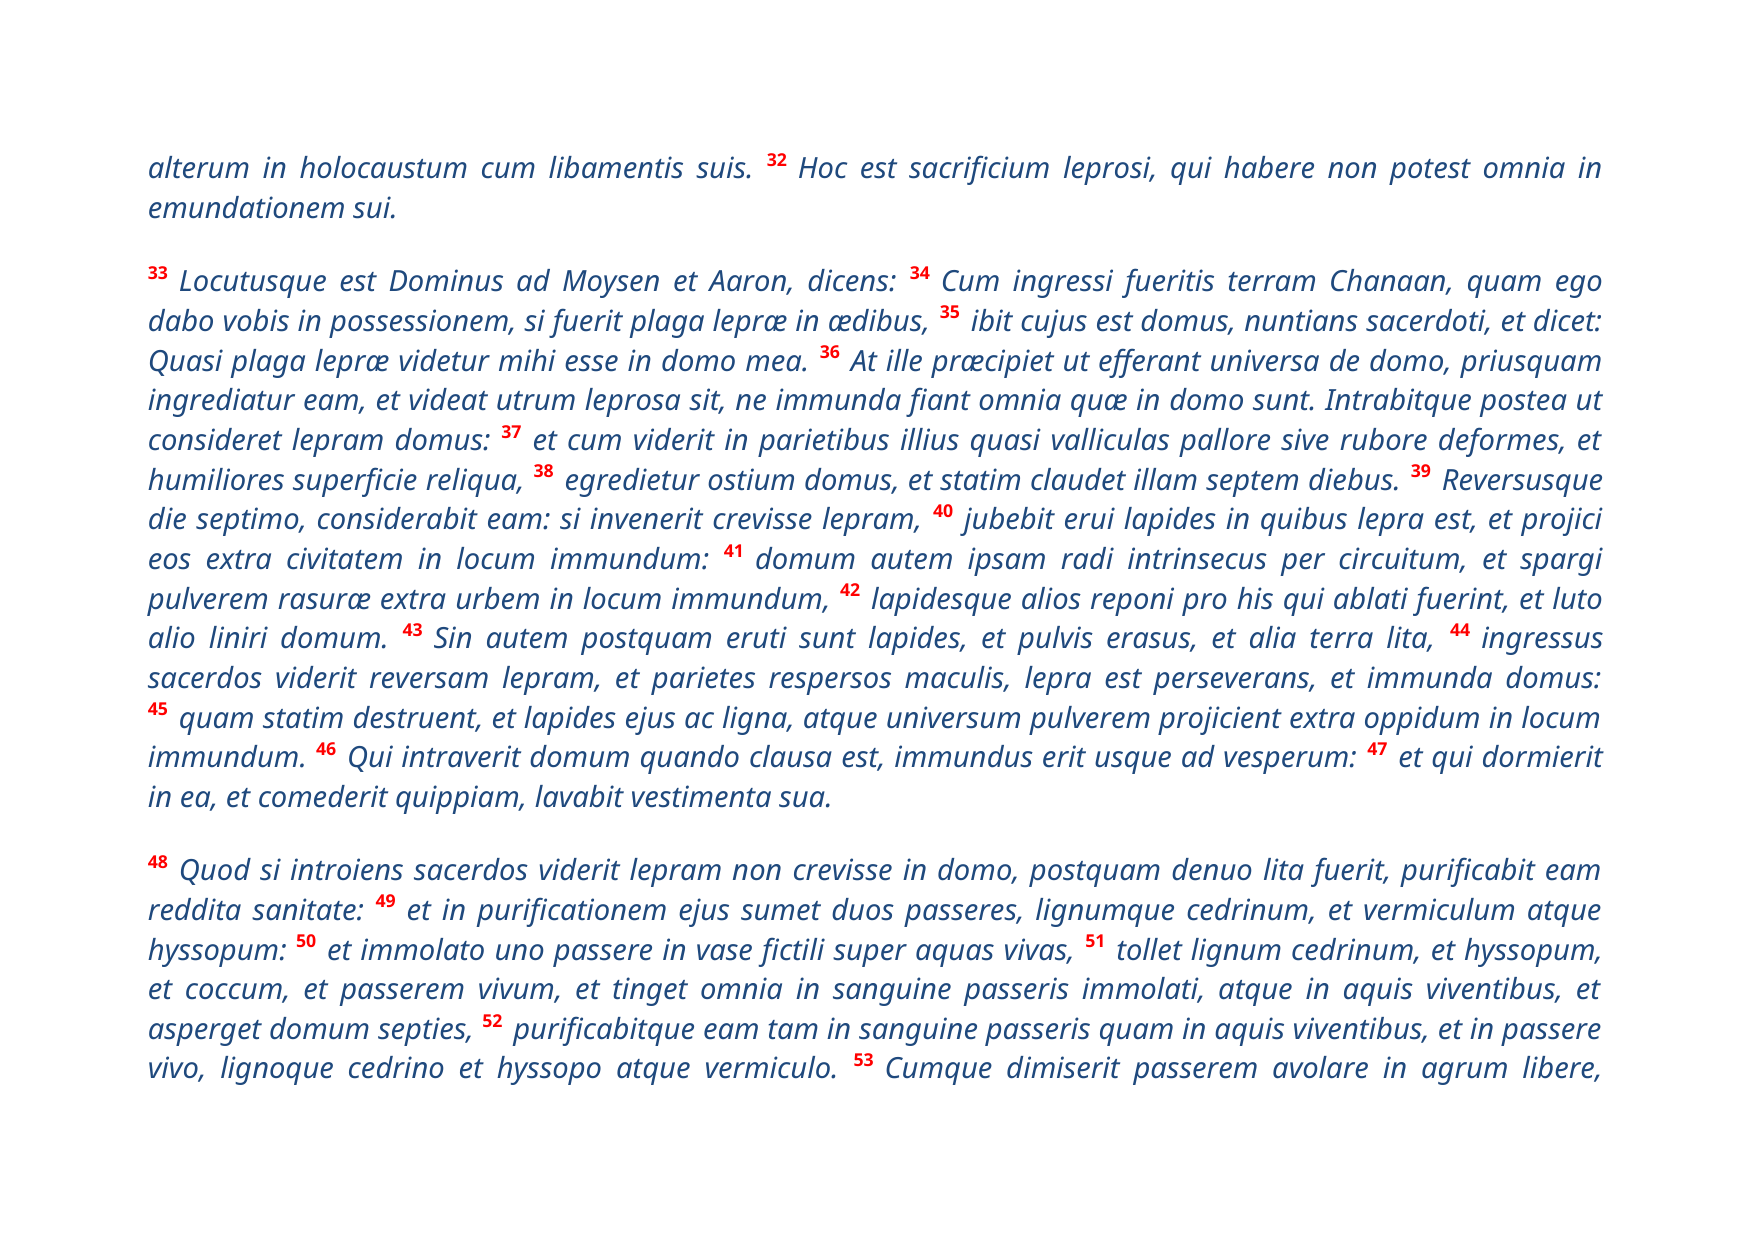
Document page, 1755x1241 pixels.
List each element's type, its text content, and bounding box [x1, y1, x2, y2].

text 33 Locutusque est Dominus ad Moysen et Aaron, dicens: 34 Cum ingressi fueritis terram Chanaan, quam ego dabo vobis in possessionem, si fuerit plaga lepræ in ædibus, 35 ibit cujus est domus, nuntians sacerdoti, et dicet: Quasi plaga lepræ videtur mihi esse in domo mea. 36 At ille præcipiet ut efferant universa de domo, priusquam ingrediatur eam, et videat utrum leprosa sit, ne immunda fiant omnia quæ in domo sunt. Intrabitque postea ut consideret lepram domus: 37 et cum viderit in parietibus illius quasi valliculas pallore sive rubore deformes, et humiliores superficie reliqua, 38 egredietur ostium domus, et statim claudet illam septem diebus. 39 Reversusque die septimo, considerabit eam: si invenerit crevisse lepram, 40 jubebit erui lapides in quibus lepra est, et projici eos extra civitatem in locum immundum: 41 domum autem ipsam radi intrinsecus per circuitum, et spargi pulverem rasuræ extra urbem in locum immundum, 42 lapidesque alios reponi pro his qui ablati fuerint, et luto alio liniri domum. 43 Sin autem postquam eruti sunt lapides, et pulvis erasus, et alia terra lita, 44 ingressus sacerdos viderit reversam lepram, et parietes respersos maculis, lepra est perseverans, et immunda domus: 45 quam statim destruent, et lapides ejus ac ligna, atque universum pulverem projicient extra oppidum in locum immundum. 46 Qui intraverit domum quando clausa est, immundus erit usque ad vesperum: 47 et qui dormierit in ea, et comederit quippiam, lavabit vestimenta sua. [148, 260, 1606, 816]
text alterum in holocaustum cum libamentis suis. 32 Hoc est sacrificium leprosi, qui habere non potest omnia in emundationem sui. [148, 148, 1606, 227]
text 48 Quod si introiens sacerdos viderit lepram non crevisse in domo, postquam denuo lita fuerit, purificabit eam reddita sanitate: 49 et in purificationem ejus sumet duos passeres, lignumque cedrinum, et vermiculum atque hyssopum: 50 et immolato uno passere in vase fictili super aquas vivas, 51 tollet lignum cedrinum, et hyssopum, et coccum, et passerem vivum, et tinget omnia in sanguine passeris immolati, atque in aquis viventibus, et asperget domum septies, 52 purificabitque eam tam in sanguine passeris quam in aquis viventibus, et in passere vivo, lignoque cedrino et hyssopo atque vermiculo. 53 Cumque dimiserit passerem avolare in agrum libere, [148, 849, 1606, 1087]
